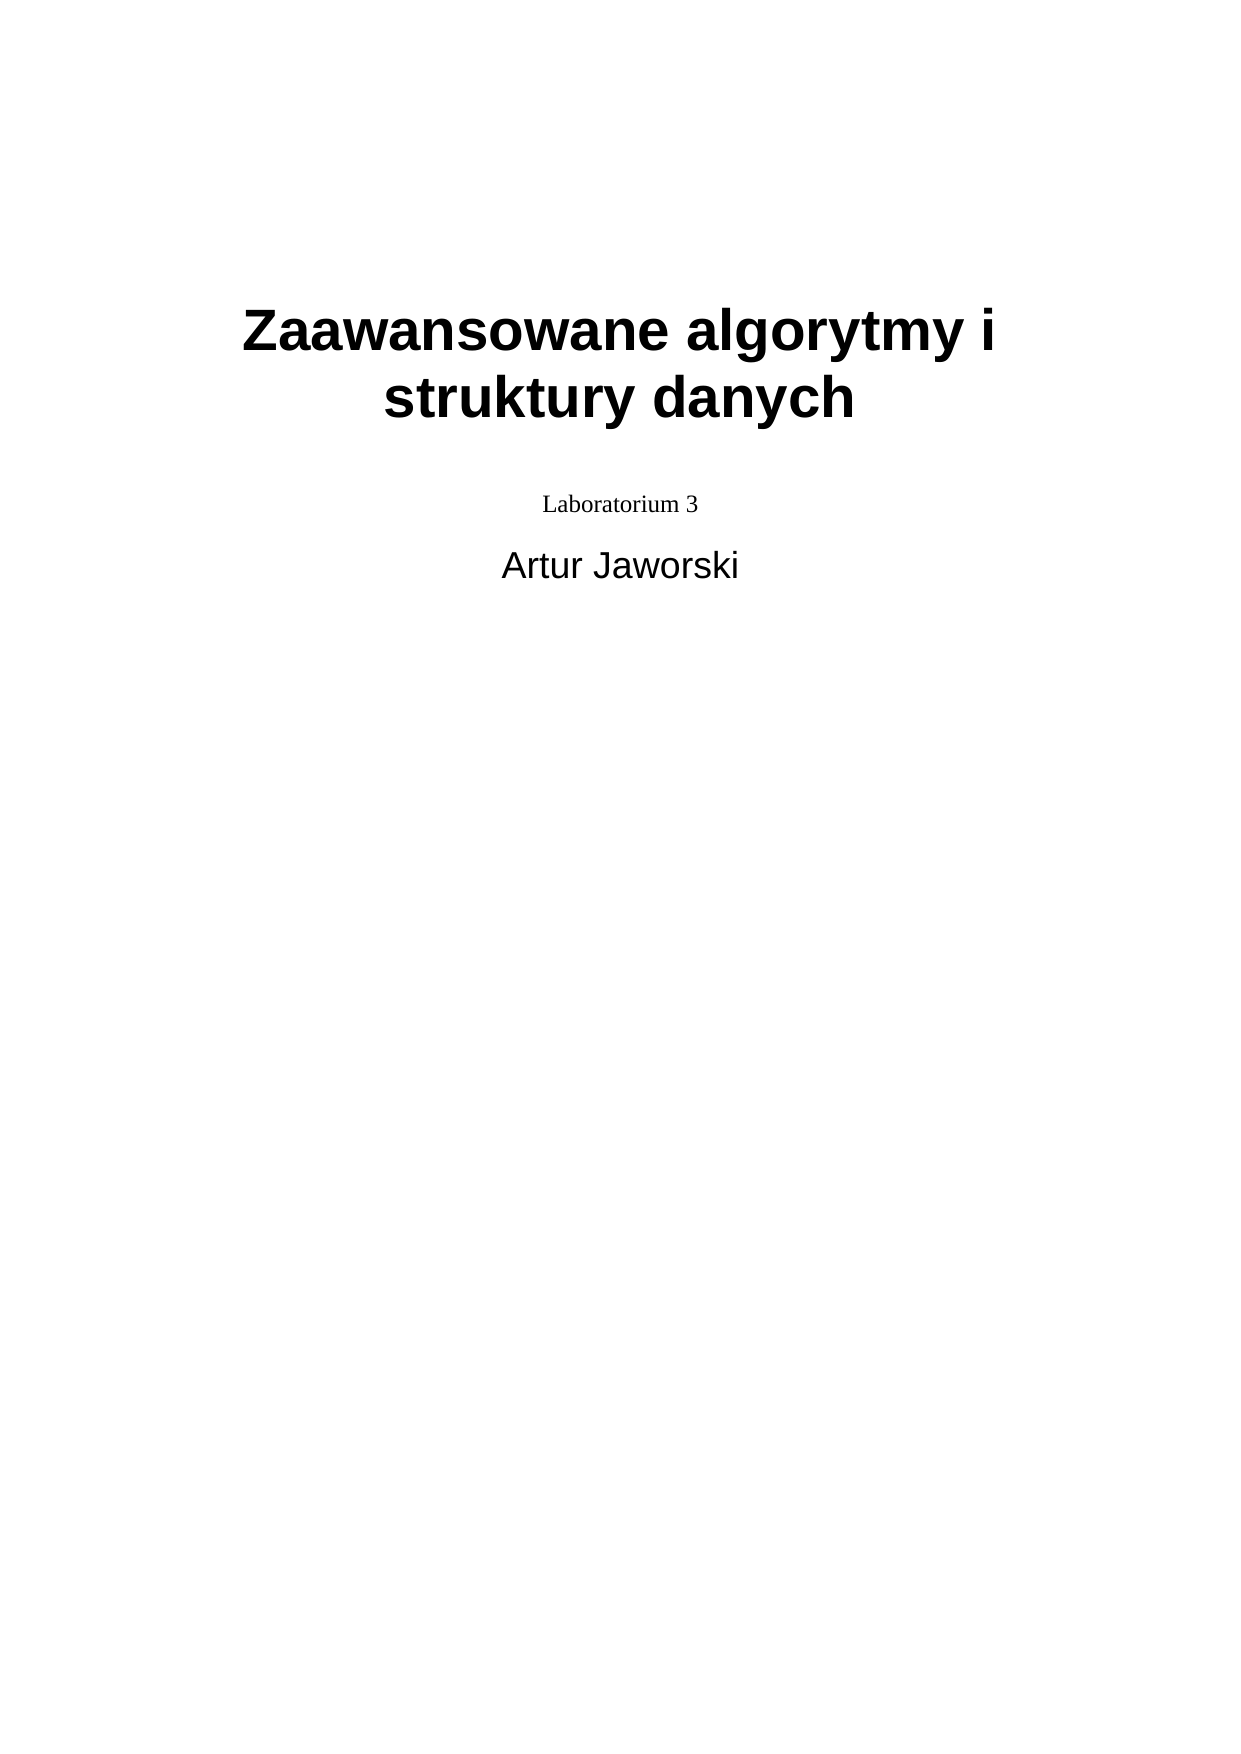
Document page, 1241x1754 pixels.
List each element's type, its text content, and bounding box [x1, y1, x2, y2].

title Zaawansowane algorytmy i struktury danych [118, 295, 1122, 429]
text Laboratorium 3 [118, 489, 1122, 518]
subtitle Artur Jaworski [118, 543, 1122, 587]
